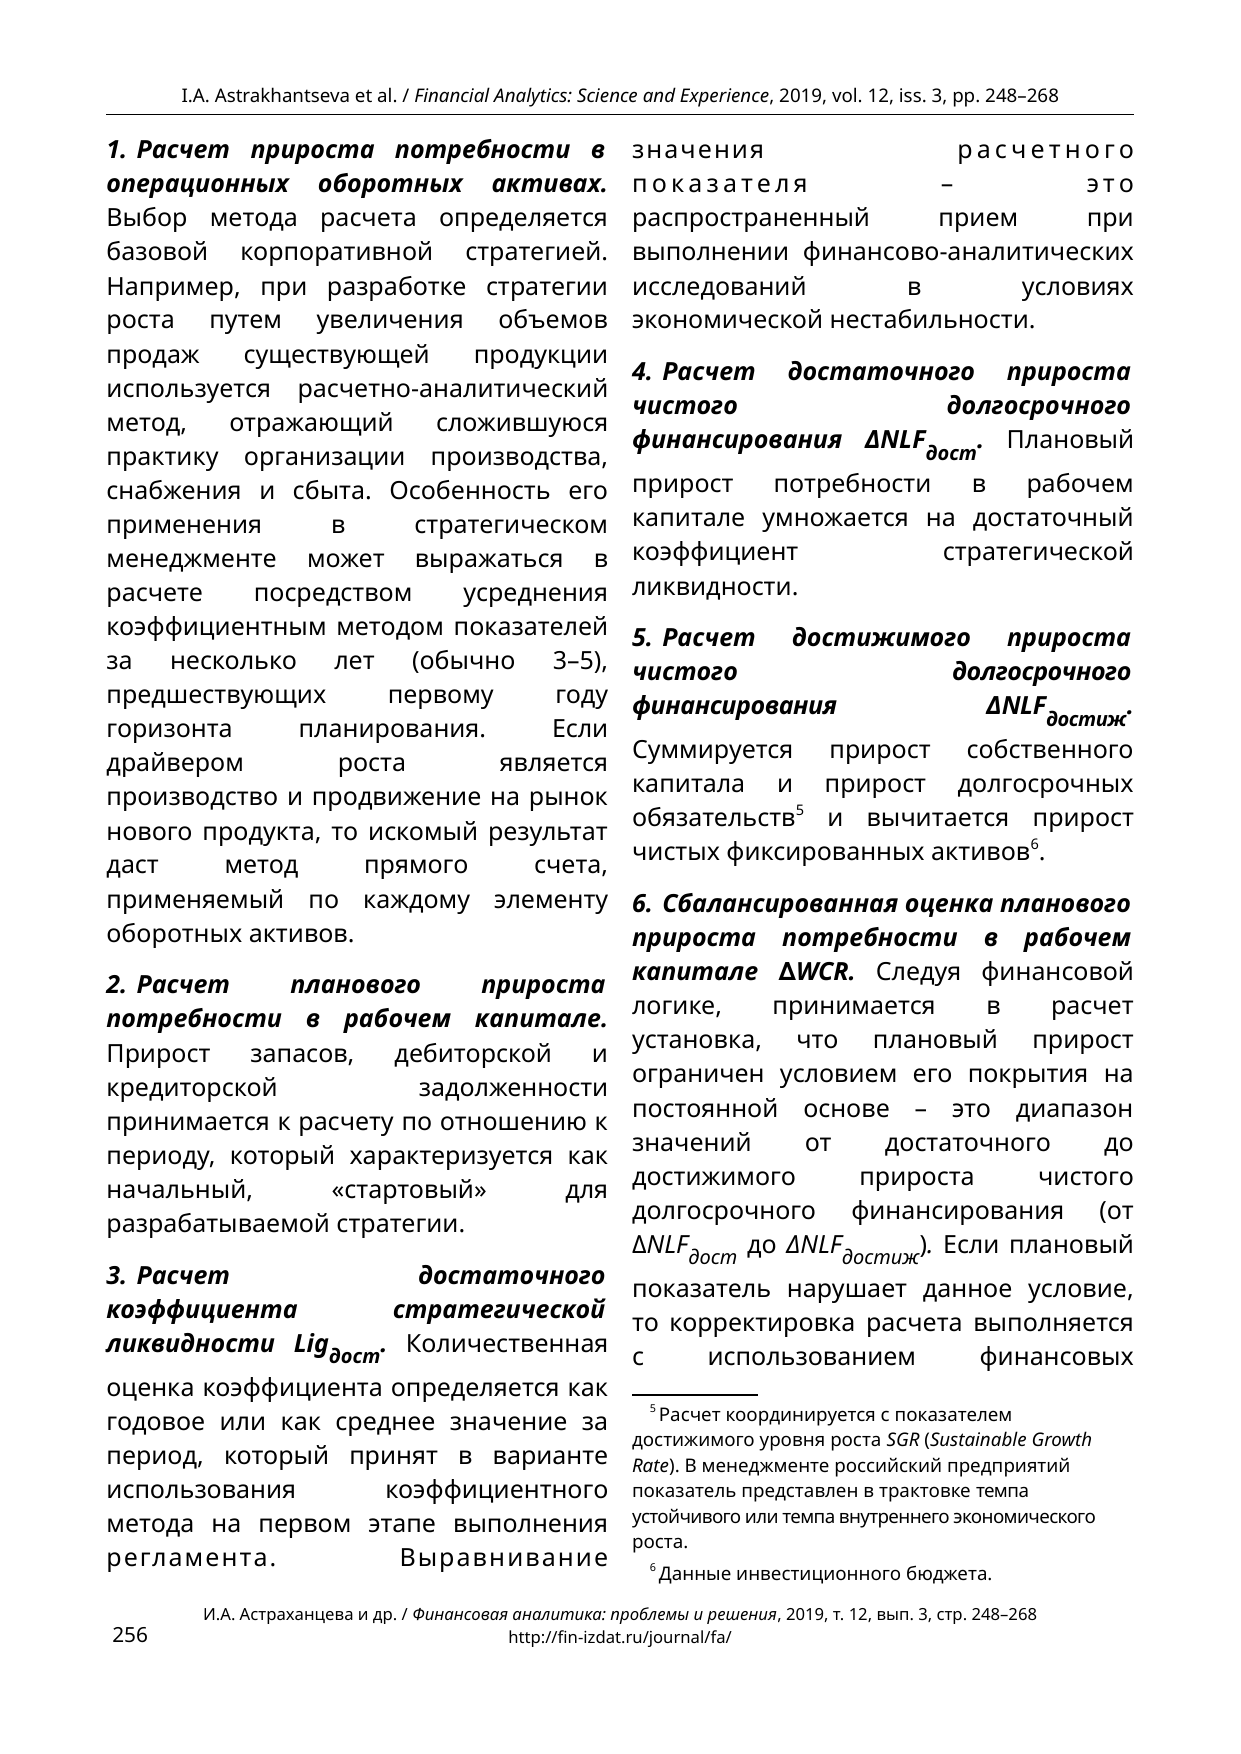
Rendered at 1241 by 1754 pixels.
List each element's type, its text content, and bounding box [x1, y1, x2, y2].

text значения расчетного показателя – это распространенный прием при выполнении финансово-аналитических исследований в условиях экономической нестабильности. [632, 132, 1134, 336]
text 4. Расчет достаточного прироста чистого долгосрочного финансирования ΔNLFдост. Плановый прирост потребности в рабочем капитале умножается на достаточный коэффициент стратегической ликвидности. [632, 354, 1134, 602]
text 2. Расчет планового прироста потребности в рабочем капитале. Прирост запасов, дебиторской и кредиторской задолженности принимается к расчету по отношению к периоду, который характеризуется как начальный, «стартовый» для разрабатываемой стратегии. [106, 967, 608, 1239]
text 3. Расчет достаточного коэффициента стратегической ликвидности Ligдост. Количественная оценка коэффициента определяется как годовое или как среднее значение за период, который принят в варианте использования коэффициентного метода на первом этапе выполнения регламента. Выравнивание [106, 1257, 608, 1574]
text Данные инвестиционного бюджета. [632, 1560, 1134, 1586]
text 5. Расчет достижимого прироста чистого долгосрочного финансирования ΔNLFдостиж. Суммируется прирост собственного капитала и прирост долгосрочных обязательств и вычитается прирост чистых фиксированных активов. [632, 620, 1134, 868]
text Расчет координируется с показателем достижимого уровня роста SGR (Sustainable Growth Rate). В менеджменте российский предприятий показатель представлен в трактовке темпа устойчивого или темпа внутреннего экономического роста. [632, 1401, 1134, 1554]
text 6. Сбалансированная оценка планового прироста потребности в рабочем капитале ∆WCR. Следуя финансовой логике, принимается в расчет установка, что плановый прирост ограничен условием его покрытия на постоянной основе – это диапазон значений от достаточного до достижимого прироста чистого долгосрочного финансирования (от ΔNLFдост до ΔNLFдостиж). Если плановый показатель нарушает данное условие, то корректировка расчета выполняется с использованием финансовых [632, 886, 1134, 1372]
text 1. Расчет прироста потребности в операционных оборотных активах. Выбор метода расчета определяется базовой корпоративной стратегией. Например, при разработке стратегии роста путем увеличения объемов продаж существующей продукции используется расчетно-аналитический метод, отражающий сложившуюся практику организации производства, снабжения и сбыта. Особенность его применения в стратегическом менеджменте может выражаться в расчете посредством усреднения коэффициентным методом показателей за несколько лет (обычно 3–5), предшествующих первому году горизонта планирования. Если драйвером роста является производство и продвижение на рынок нового продукта, то искомый результат даст метод прямого счета, применяемый по каждому элементу оборотных активов. [106, 132, 608, 949]
